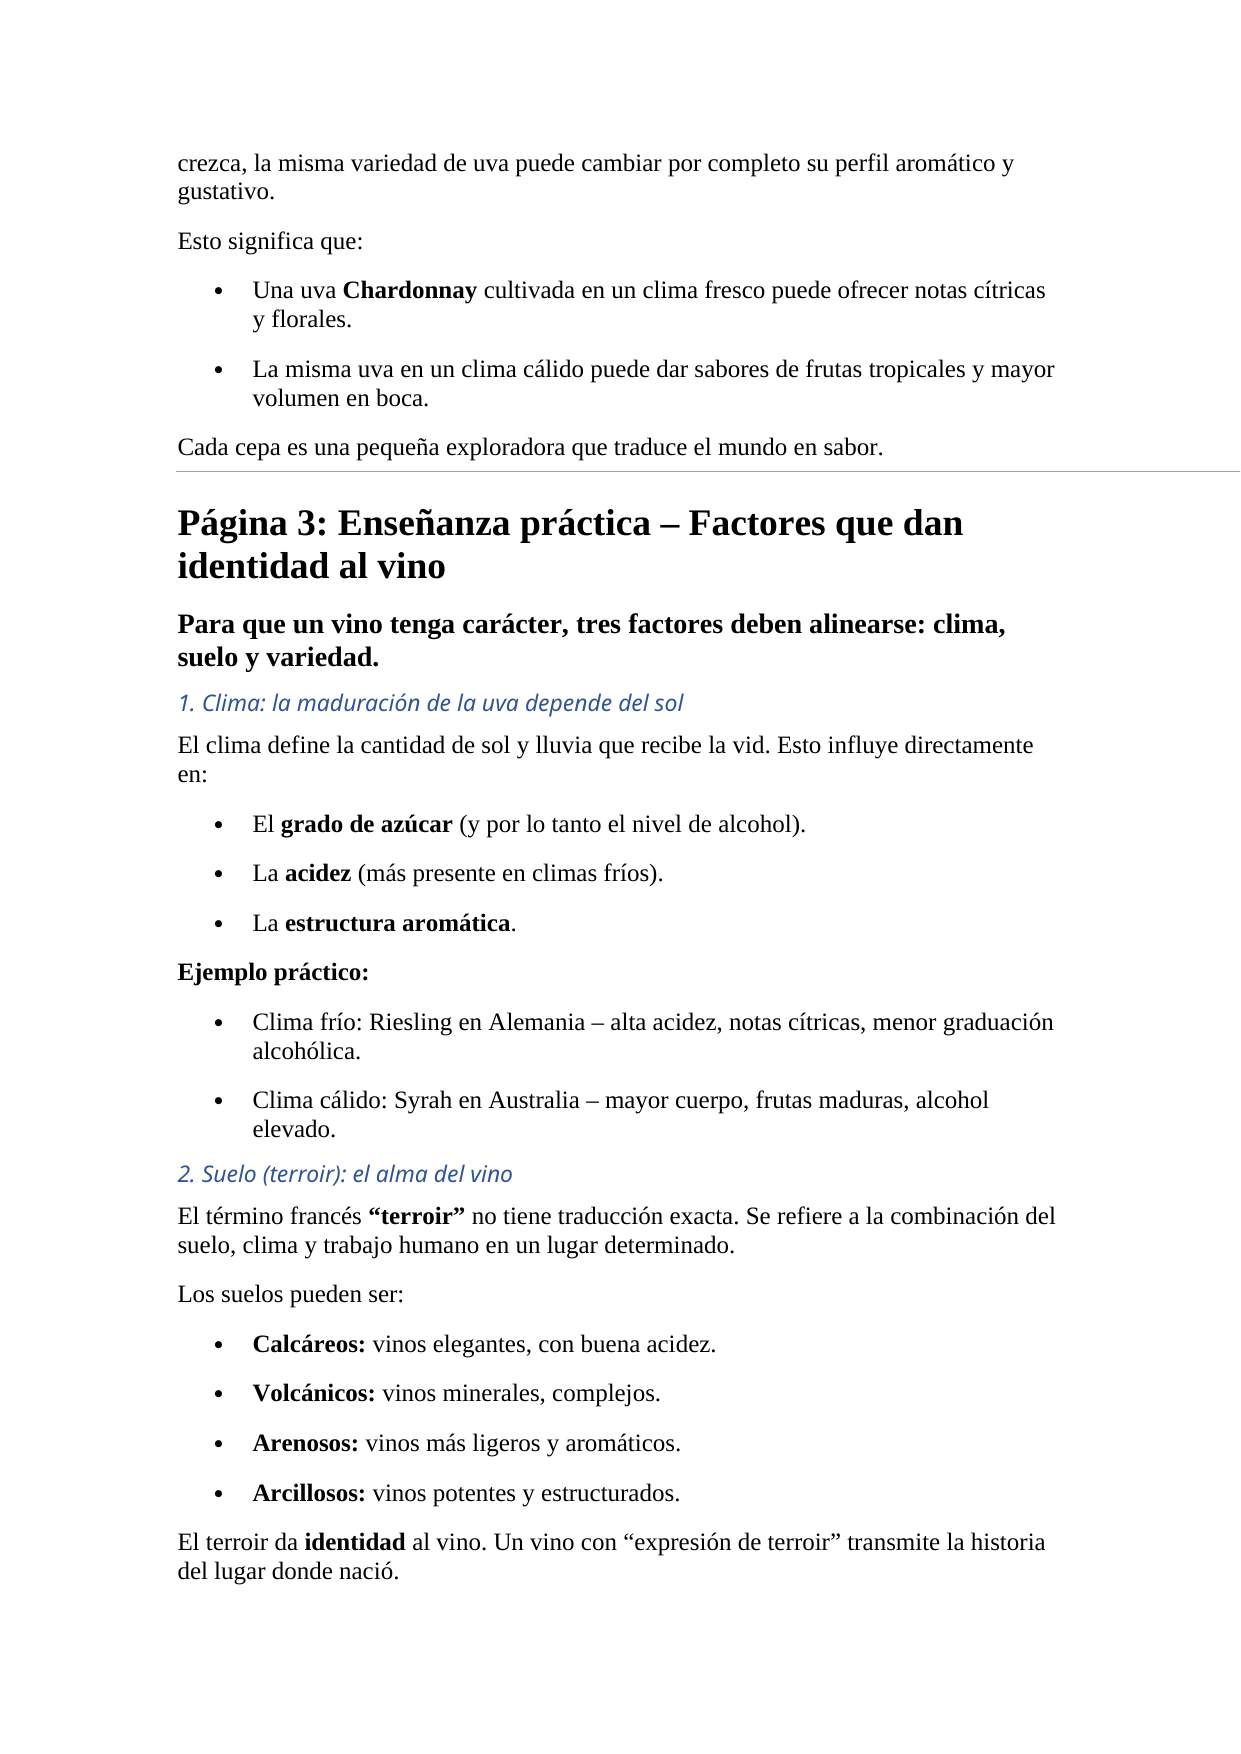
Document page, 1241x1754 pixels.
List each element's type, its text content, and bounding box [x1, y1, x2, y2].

list Volcánicos: vinos minerales, complejos. [215, 1378, 1063, 1407]
list Arcillosos: vinos potentes y estructurados. [215, 1478, 1063, 1506]
list Calcáreos: vinos elegantes, con buena acidez. [215, 1329, 1063, 1358]
list La misma uva en un clima cálido puede dar sabores de frutas tropicales y mayor volumen en boca. [215, 354, 1063, 411]
list El grado de azúcar (y por lo tanto el nivel de alcohol). [215, 809, 1063, 837]
text El término francés “terroir” no tiene traducción exacta. Se refiere a la combinación del suelo, clima y trabajo humano en un lugar determinado. [177, 1201, 1063, 1258]
subtitle Para que un vino tenga carácter, tres factores deben alinearse: clima, suelo y variedad. [177, 607, 1063, 672]
subtitle Página 3: Enseñanza práctica – Factores que dan identidad al vino [177, 500, 1063, 587]
text Los suelos pueden ser: [177, 1279, 1063, 1308]
text crezca, la misma variedad de uva puede cambiar por completo su perfil aromático y gustativo. [177, 148, 1063, 205]
list La estructura aromática. [215, 908, 1063, 937]
text El clima define la cantidad de sol y lluvia que recibe la vid. Esto influye directamente en: [177, 730, 1063, 788]
text Esto significa que: [177, 226, 1063, 255]
list Una uva Chardonnay cultivada en un clima fresco puede ofrecer notas cítricas y florales. [215, 276, 1063, 333]
subtitle 2. Suelo (terroir): el alma del vino [177, 1157, 1063, 1189]
text Ejemplo práctico: [177, 957, 1063, 986]
subtitle 1. Clima: la maduración de la uva depende del sol [177, 687, 1063, 718]
text Cada cepa es una pequeña exploradora que traduce el mundo en sabor. [177, 432, 1063, 461]
list Arenosos: vinos más ligeros y aromáticos. [215, 1428, 1063, 1457]
text El terroir da identidad al vino. Un vino con “expresión de terroir” transmite la historia del lugar donde nació. [177, 1527, 1063, 1585]
list Clima frío: Riesling en Alemania – alta acidez, notas cítricas, menor graduación alcohólica. [215, 1007, 1063, 1064]
list La acidez (más presente en climas fríos). [215, 858, 1063, 887]
list Clima cálido: Syrah en Australia – mayor cuerpo, frutas maduras, alcohol elevado. [215, 1085, 1063, 1143]
